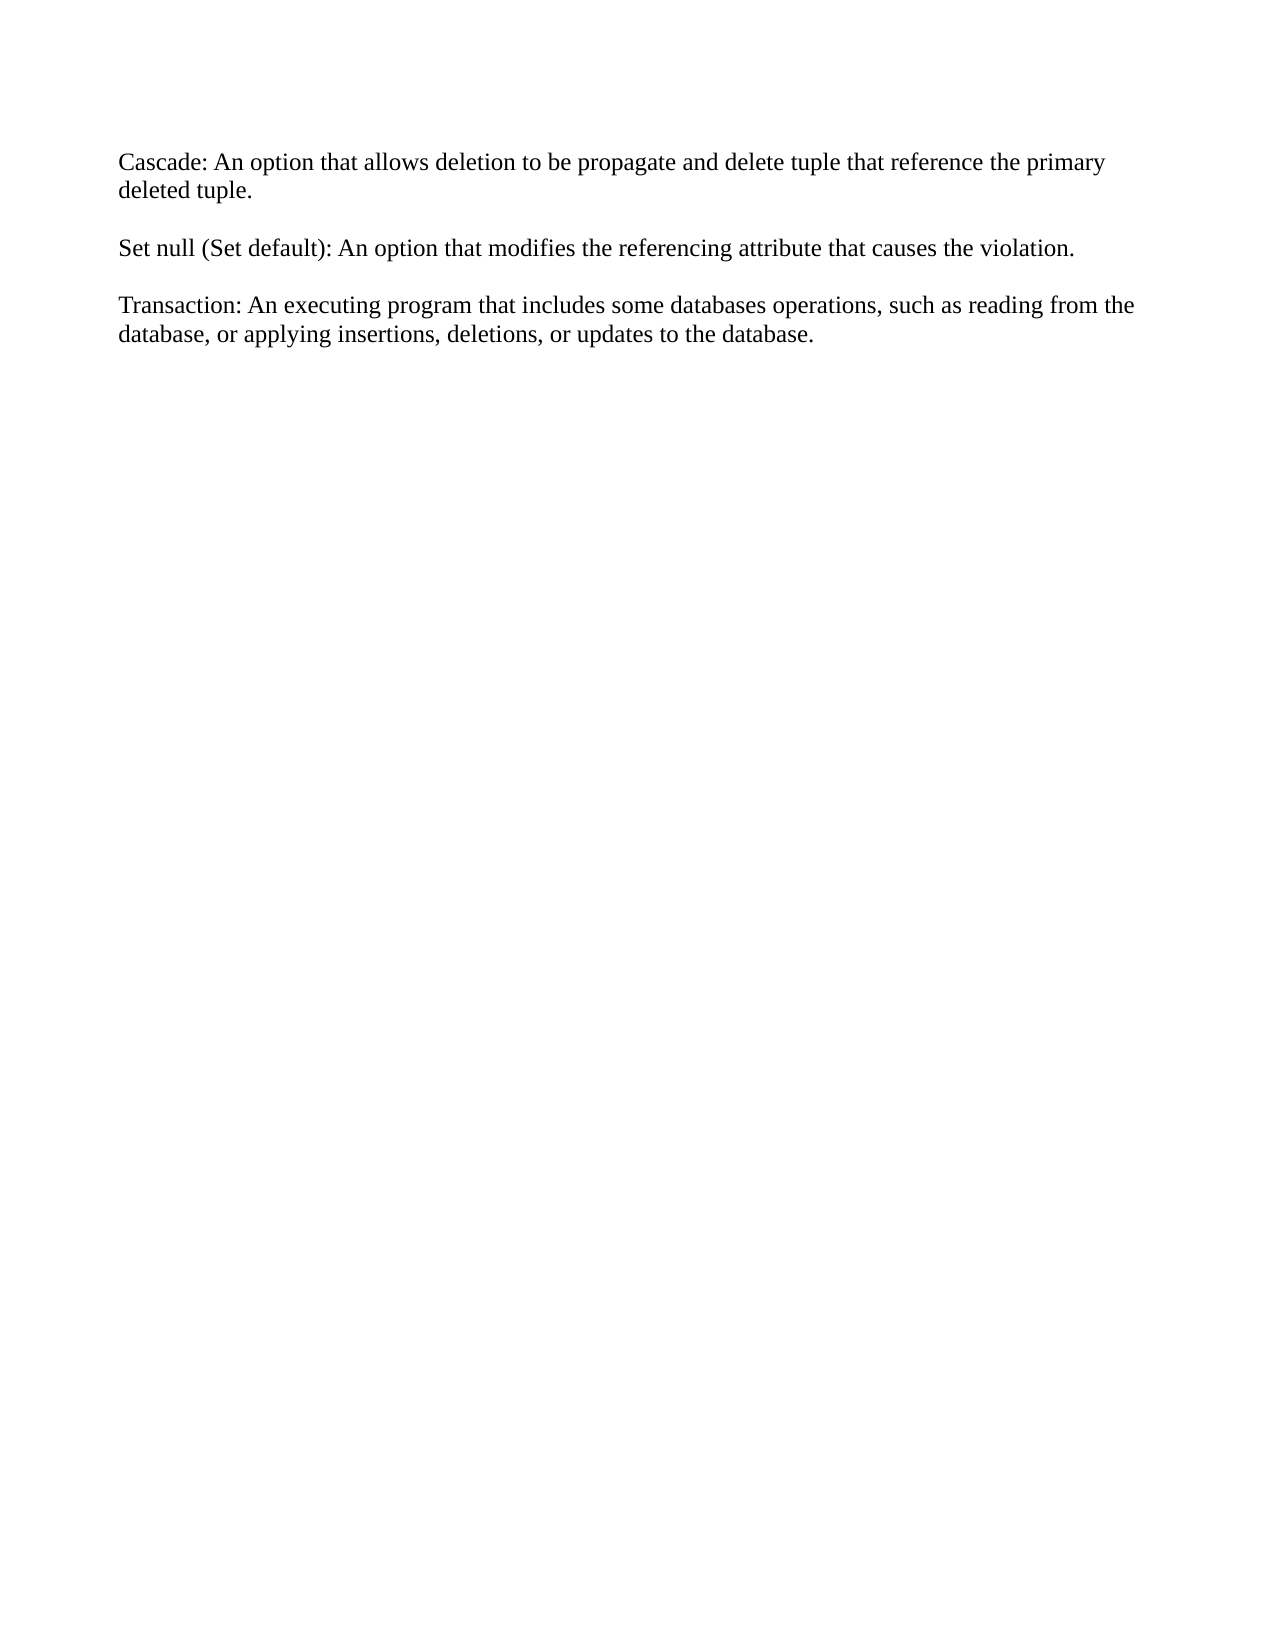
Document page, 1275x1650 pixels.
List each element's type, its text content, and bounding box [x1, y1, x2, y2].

text Transaction: An executing program that includes some databases operations, such as reading from the database, or applying insertions, deletions, or updates to the database. [118, 291, 1157, 348]
text Set null (Set default): An option that modifies the referencing attribute that causes the violation. [118, 233, 1157, 262]
text Cascade: An option that allows deletion to be propagate and delete tuple that reference the primary deleted tuple. [118, 147, 1157, 204]
